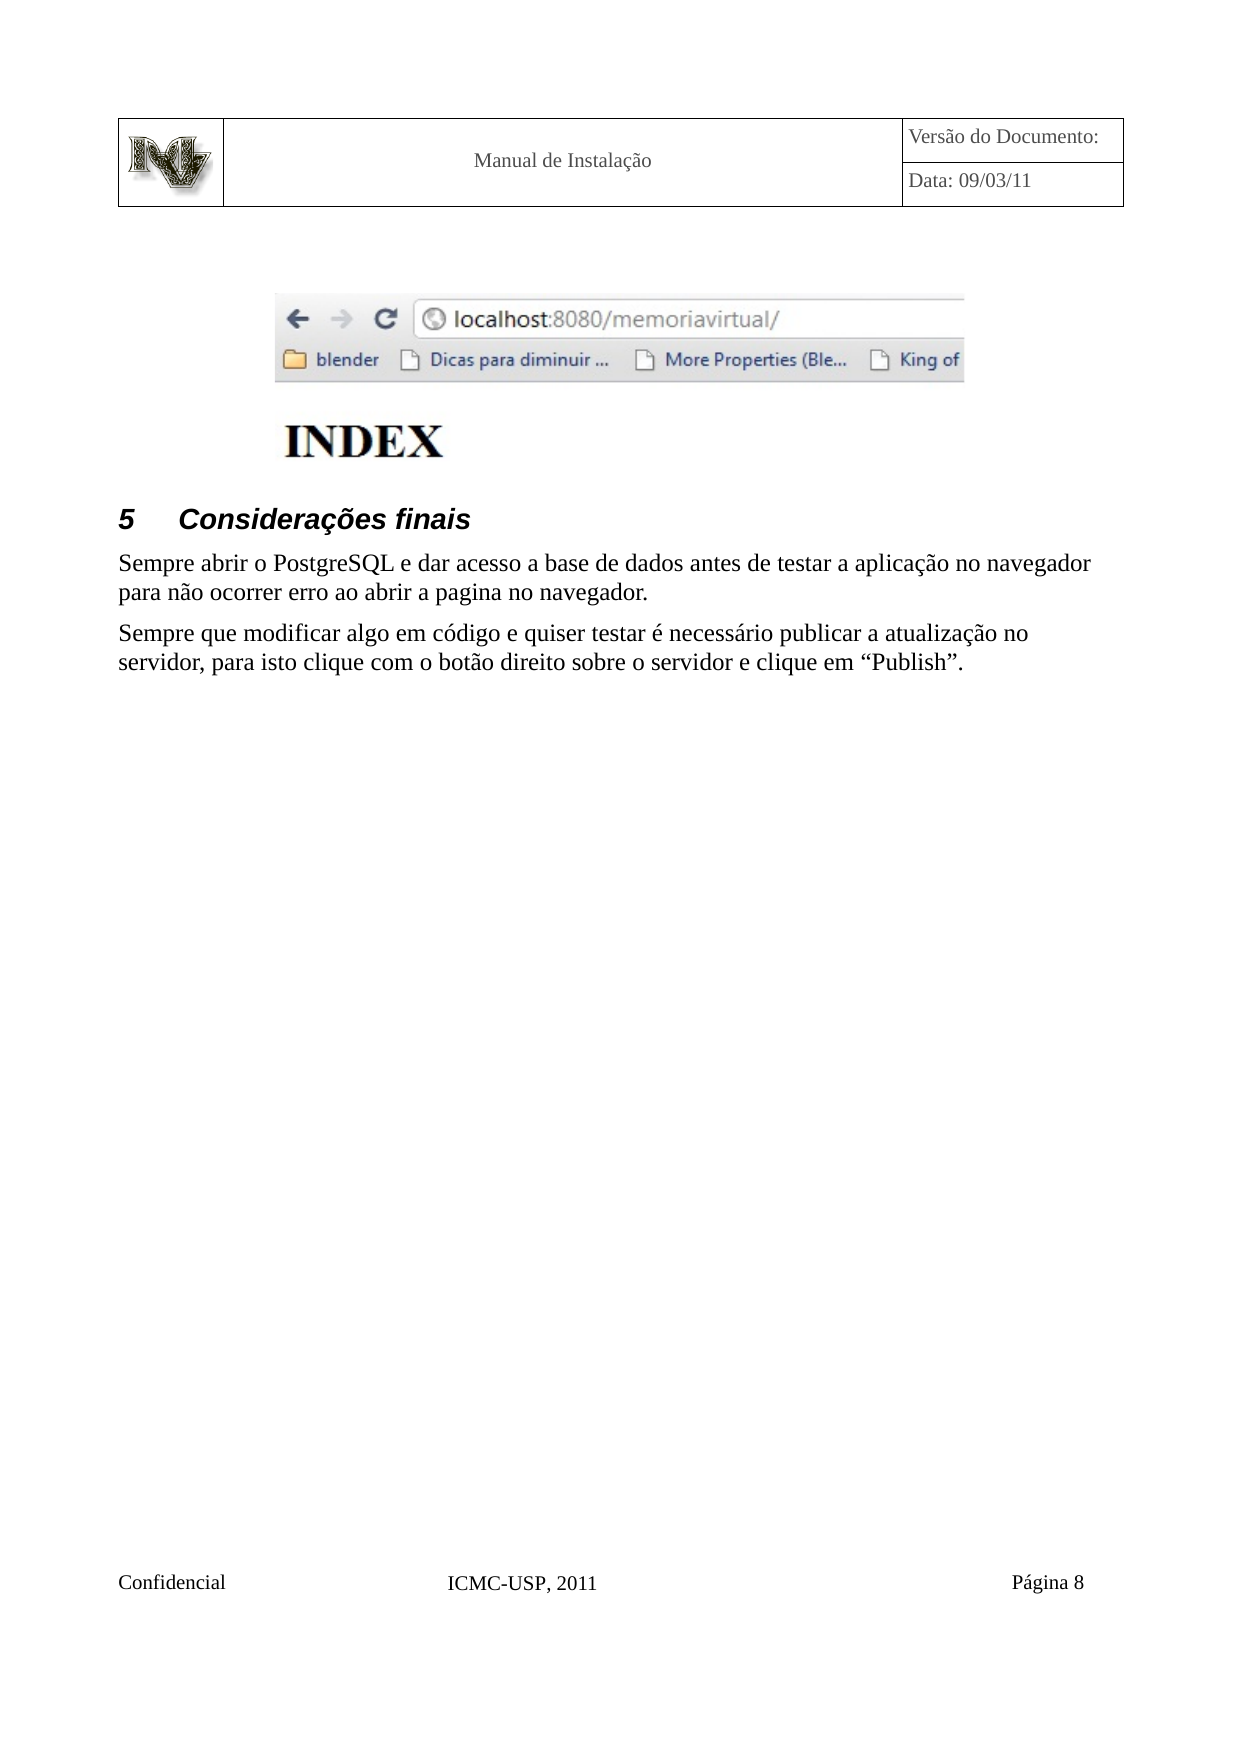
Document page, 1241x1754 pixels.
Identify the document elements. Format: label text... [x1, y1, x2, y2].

picture [274, 293, 966, 502]
text Sempre que modificar algo em código e quiser testar é necessário publicar a atualização no servidor, para isto clique com o botão direito sobre o servidor e clique em “Publish”. [118, 618, 1122, 676]
picture [123, 125, 214, 200]
text Sempre abrir o PostgreSQL e dar acesso a base de dados antes de testar a aplicação no navegador para não ocorrer erro ao abrir a pagina no navegador. [118, 548, 1122, 606]
subtitle Considerações finais [118, 318, 1122, 536]
